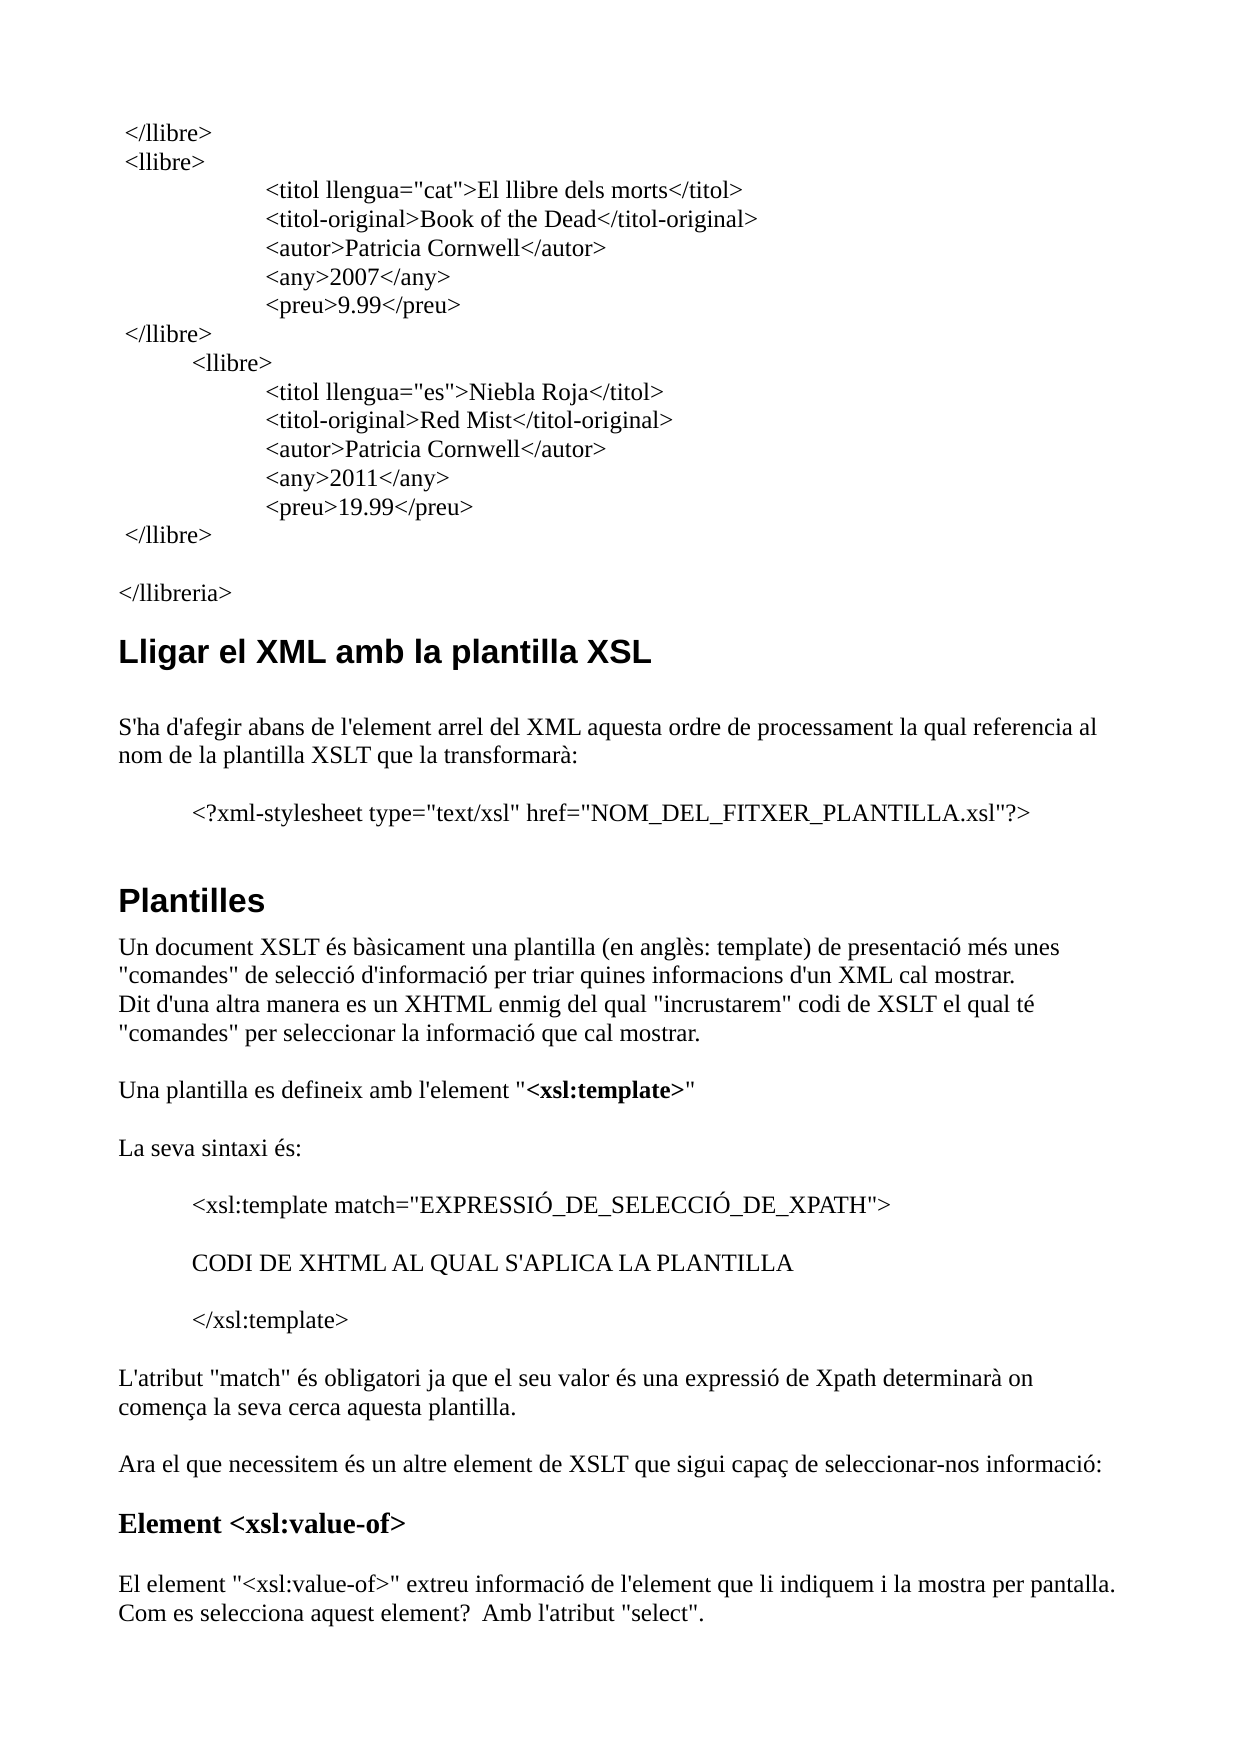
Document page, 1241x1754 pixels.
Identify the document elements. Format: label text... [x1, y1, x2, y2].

text CODI DE XHTML AL QUAL S'APLICA LA PLANTILLA [192, 1248, 1122, 1277]
text </llibre> [118, 118, 1122, 147]
text <any>2007</any> [118, 262, 1122, 291]
text <xsl:template match="EXPRESSIÓ_DE_SELECCIÓ_DE_XPATH"> [192, 1190, 1122, 1219]
text La seva sintaxi és: [118, 1133, 1122, 1162]
text <titol-original>Red Mist</titol-original> [118, 406, 1122, 434]
text <llibre> [118, 147, 1122, 176]
text S'ha d'afegir abans de l'element arrel del XML aquesta ordre de processament la qual referencia al nom de la plantilla XSLT que la transformarà: [118, 712, 1122, 769]
text <any>2011</any> [118, 463, 1122, 492]
text Una plantilla es defineix amb l'element "<xsl:template>" [118, 1075, 1122, 1104]
text <autor>Patricia Cornwell</autor> [118, 434, 1122, 463]
text </llibre> [118, 521, 1122, 549]
text <preu>19.99</preu> [118, 492, 1122, 521]
text El element "<xsl:value-of>" extreu informació de l'element que li indiquem i la mostra per pantalla. [118, 1569, 1122, 1598]
text </llibre> [118, 319, 1122, 348]
text Com es selecciona aquest element? Amb l'atribut "select". [118, 1598, 1122, 1626]
text <titol llengua="es">Niebla Roja</titol> [118, 377, 1122, 406]
text Element <xsl:value-of> [118, 1507, 1122, 1540]
text <?xml-stylesheet type="text/xsl" href="NOM_DEL_FITXER_PLANTILLA.xsl"?> [192, 798, 1122, 827]
text <preu>9.99</preu> [118, 291, 1122, 319]
text Un document XSLT és bàsicament una plantilla (en anglès: template) de presentació més unes "comandes" de selecció d'informació per triar quines informacions d'un XML cal mostrar. [118, 932, 1122, 989]
text Dit d'una altra manera es un XHTML enmig del qual "incrustarem" codi de XSLT el qual té "comandes" per seleccionar la informació que cal mostrar. [118, 989, 1122, 1047]
text L'atribut "match" és obligatori ja que el seu valor és una expressió de Xpath determinarà on comença la seva cerca aquesta plantilla. [118, 1363, 1122, 1420]
text <autor>Patricia Cornwell</autor> [118, 233, 1122, 262]
text <titol llengua="cat">El llibre dels morts</titol> [118, 176, 1122, 204]
text </llibreria> [118, 578, 1122, 607]
text Ara el que necessitem és un altre element de XSLT que sigui capaç de seleccionar-nos informació: [118, 1449, 1122, 1478]
text </xsl:template> [192, 1305, 1122, 1334]
subtitle Plantilles [118, 881, 1122, 919]
subtitle Lligar el XML amb la plantilla XSL [118, 632, 1122, 671]
text <titol-original>Book of the Dead</titol-original> [118, 204, 1122, 233]
text <llibre> [118, 348, 1122, 377]
